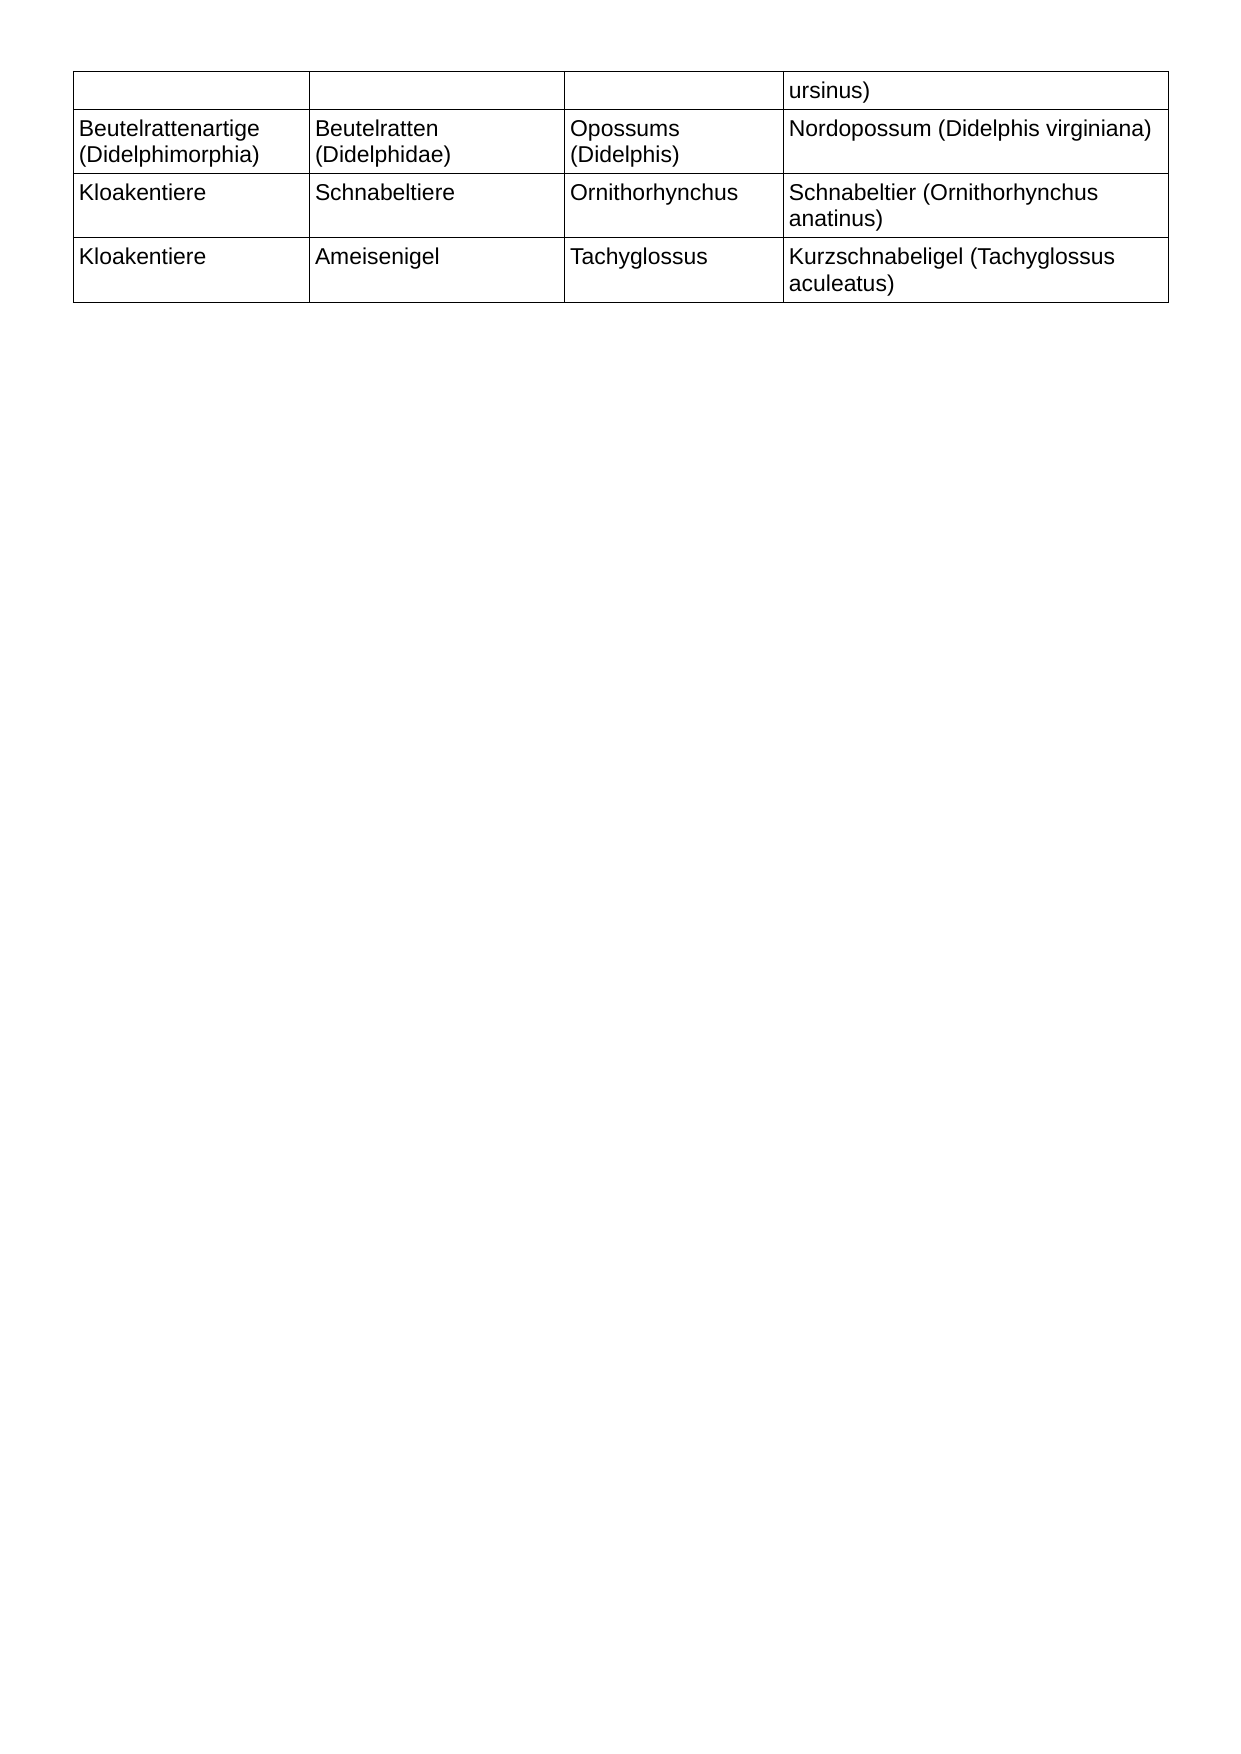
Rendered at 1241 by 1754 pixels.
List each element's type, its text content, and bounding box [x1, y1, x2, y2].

table_cell ursinus) [784, 72, 1168, 109]
table_cell Beutelratten (Didelphidae) [310, 110, 564, 173]
table_cell [74, 72, 309, 109]
table_cell [565, 72, 783, 109]
table_cell Kloakentiere [74, 238, 309, 302]
table_cell Beutelrattenartige (Didelphimorphia) [74, 110, 309, 173]
table_cell Opossums (Didelphis) [565, 110, 783, 173]
table_cell Tachyglossus [565, 238, 783, 302]
table_cell Schnabeltiere [310, 174, 564, 237]
table_cell Ameisenigel [310, 238, 564, 302]
table_cell Kloakentiere [74, 174, 309, 237]
table_cell Kurzschnabeligel (Tachyglossus aculeatus) [784, 238, 1168, 302]
table_cell Ornithorhynchus [565, 174, 783, 237]
table_cell Schnabeltier (Ornithorhynchus anatinus) [784, 174, 1168, 237]
table_cell [310, 72, 564, 109]
table_cell Nordopossum (Didelphis virginiana) [784, 110, 1168, 173]
